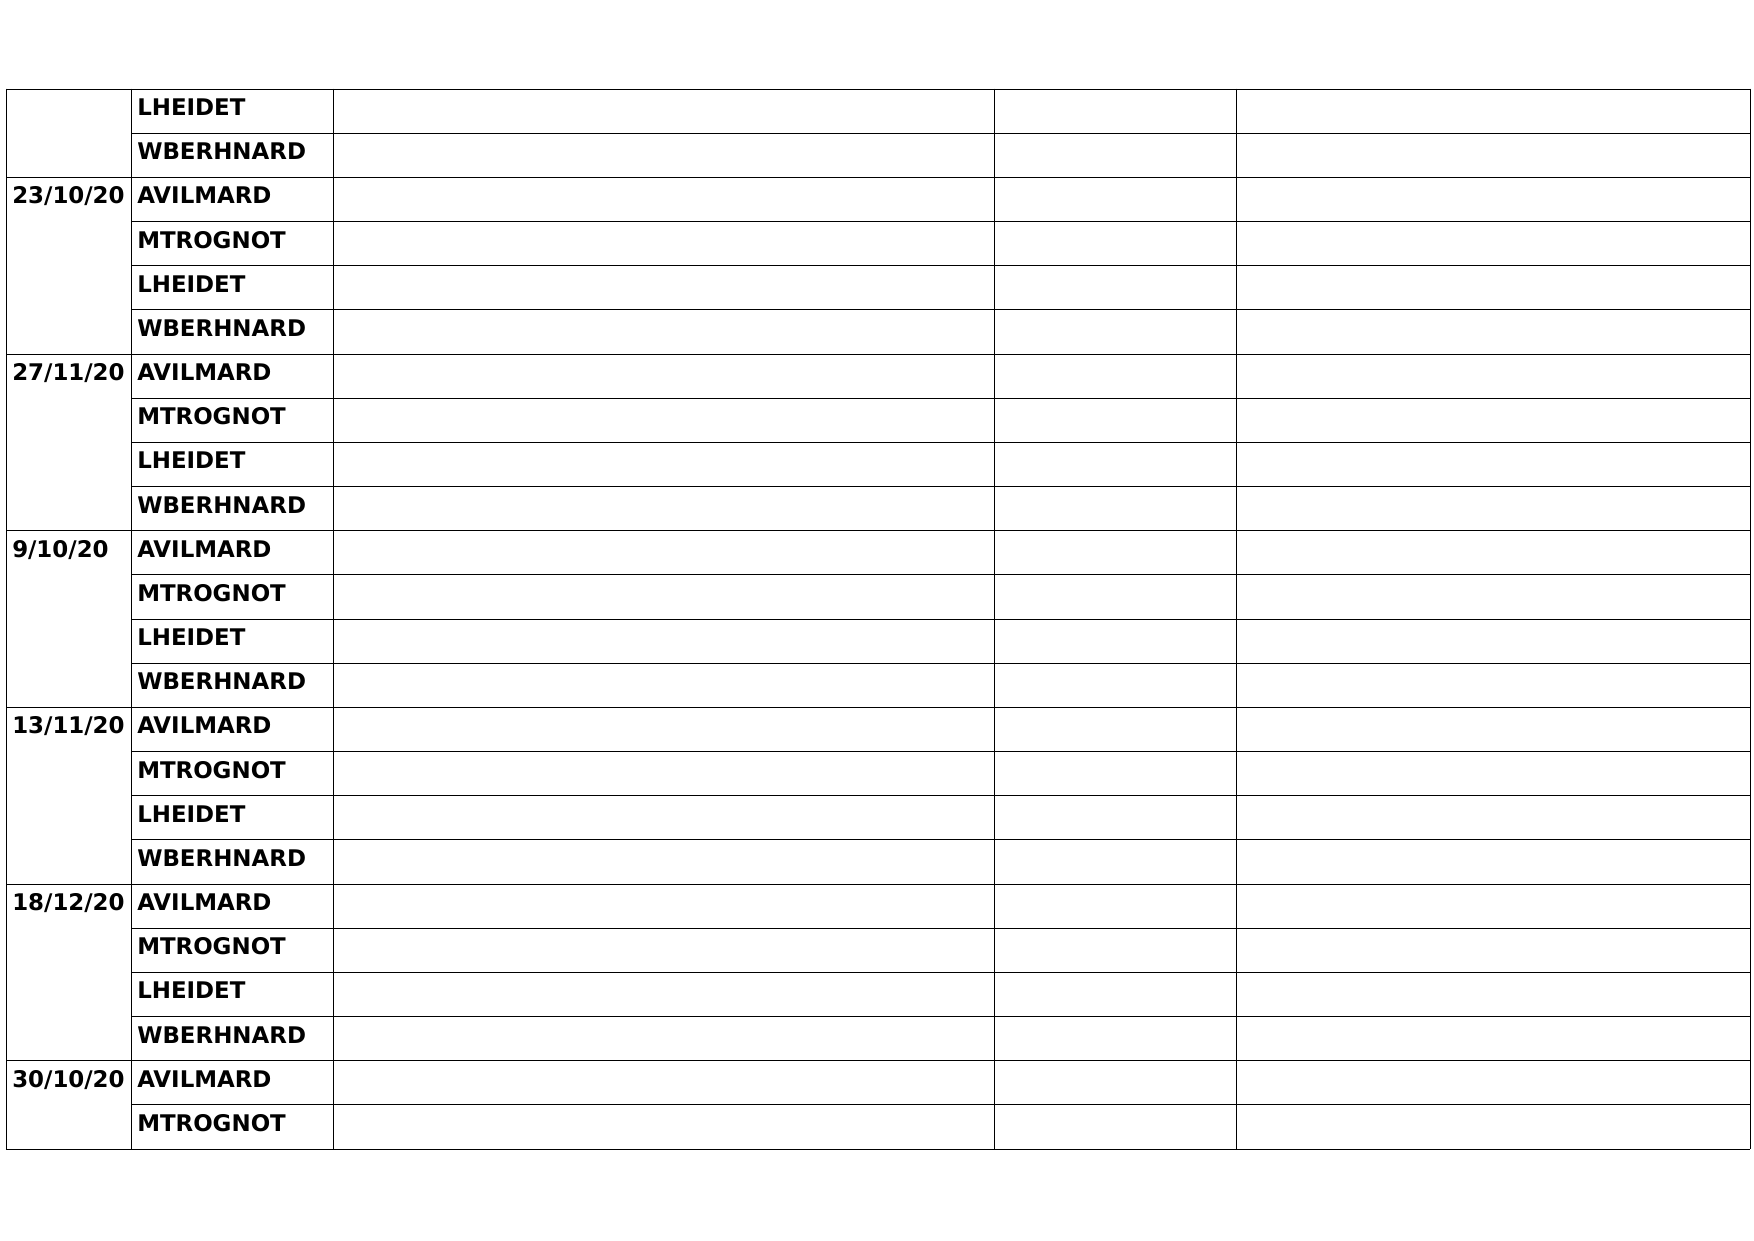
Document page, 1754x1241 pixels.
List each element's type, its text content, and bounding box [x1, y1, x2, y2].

table_cell [995, 708, 1236, 751]
table_cell [995, 575, 1236, 618]
table_cell [1237, 531, 1750, 574]
table_cell [334, 708, 994, 751]
table_cell MTROGNOT [132, 1105, 333, 1148]
table_cell [334, 134, 994, 177]
table_cell AVILMARD [132, 355, 333, 398]
table_cell WBERHNARD [132, 134, 333, 177]
table_cell [1237, 1105, 1750, 1148]
table_cell [995, 1061, 1236, 1104]
table_cell [334, 1017, 994, 1060]
table_cell [995, 222, 1236, 265]
table_cell [995, 134, 1236, 177]
table_cell WBERHNARD [132, 1017, 333, 1060]
table_cell [1237, 752, 1750, 795]
table_cell [1237, 796, 1750, 839]
table_cell [1237, 443, 1750, 486]
table_cell [1237, 1061, 1750, 1104]
table_cell MTROGNOT [132, 399, 333, 442]
table_cell [334, 973, 994, 1016]
table_cell [334, 531, 994, 574]
table_cell [1237, 973, 1750, 1016]
table_cell [1237, 399, 1750, 442]
table_cell [334, 90, 994, 133]
table_cell [995, 355, 1236, 398]
table_cell [334, 443, 994, 486]
table_cell [1237, 355, 1750, 398]
table_cell 23/10/20 [7, 178, 131, 353]
table_cell [995, 399, 1236, 442]
table_cell [1237, 90, 1750, 133]
table_cell AVILMARD [132, 178, 333, 221]
table_cell [334, 840, 994, 883]
table_cell [334, 1061, 994, 1104]
table_cell LHEIDET [132, 973, 333, 1016]
table_cell [334, 929, 994, 972]
table_cell [995, 178, 1236, 221]
table_cell 27/11/20 [7, 355, 131, 530]
table_cell [995, 443, 1236, 486]
table_cell [334, 1105, 994, 1148]
table_cell LHEIDET [132, 620, 333, 663]
table_cell WBERHNARD [132, 310, 333, 353]
table_cell AVILMARD [132, 708, 333, 751]
table_cell [1237, 664, 1750, 707]
table_cell [995, 796, 1236, 839]
table_cell [1237, 620, 1750, 663]
table_cell [1237, 708, 1750, 751]
table_cell [334, 575, 994, 618]
table_cell LHEIDET [132, 443, 333, 486]
table_cell [1237, 840, 1750, 883]
table_cell [995, 531, 1236, 574]
table_cell [995, 973, 1236, 1016]
table_cell [334, 310, 994, 353]
table_cell MTROGNOT [132, 929, 333, 972]
table_cell [1237, 178, 1750, 221]
table_cell [334, 752, 994, 795]
table_cell MTROGNOT [132, 752, 333, 795]
table_cell 13/11/20 [7, 708, 131, 883]
table_cell [995, 752, 1236, 795]
table_cell [995, 620, 1236, 663]
table_cell WBERHNARD [132, 664, 333, 707]
table_cell [995, 664, 1236, 707]
table_cell [995, 266, 1236, 309]
table_cell [334, 178, 994, 221]
table_cell [334, 355, 994, 398]
table_cell [334, 222, 994, 265]
table_cell [1237, 929, 1750, 972]
table_cell LHEIDET [132, 90, 333, 133]
table_cell [1237, 885, 1750, 928]
table_cell LHEIDET [132, 796, 333, 839]
table_cell [1237, 222, 1750, 265]
table_cell [334, 399, 994, 442]
table_cell AVILMARD [132, 531, 333, 574]
table_cell 9/10/20 [7, 531, 131, 707]
table_cell [334, 664, 994, 707]
table_cell [334, 487, 994, 530]
table_cell [1237, 487, 1750, 530]
table_cell [995, 487, 1236, 530]
table_cell MTROGNOT [132, 575, 333, 618]
table_cell 18/12/20 [7, 885, 131, 1060]
table_cell 30/10/20 [7, 1061, 131, 1148]
table_cell [995, 929, 1236, 972]
table_cell [995, 1105, 1236, 1148]
table_cell [334, 266, 994, 309]
table_cell [334, 796, 994, 839]
table_cell LHEIDET [132, 266, 333, 309]
table_cell [995, 885, 1236, 928]
table_cell MTROGNOT [132, 222, 333, 265]
table_cell [995, 310, 1236, 353]
table_cell [995, 840, 1236, 883]
table_cell [1237, 575, 1750, 618]
table_cell [334, 885, 994, 928]
table_cell WBERHNARD [132, 840, 333, 883]
table_cell [995, 1017, 1236, 1060]
table_cell AVILMARD [132, 1061, 333, 1104]
table_cell [1237, 1017, 1750, 1060]
table_cell [334, 620, 994, 663]
table_cell [1237, 266, 1750, 309]
table_cell [995, 90, 1236, 133]
table_cell AVILMARD [132, 885, 333, 928]
table_cell [1237, 134, 1750, 177]
table_cell [1237, 310, 1750, 353]
table_cell WBERHNARD [132, 487, 333, 530]
table_cell [7, 90, 131, 177]
